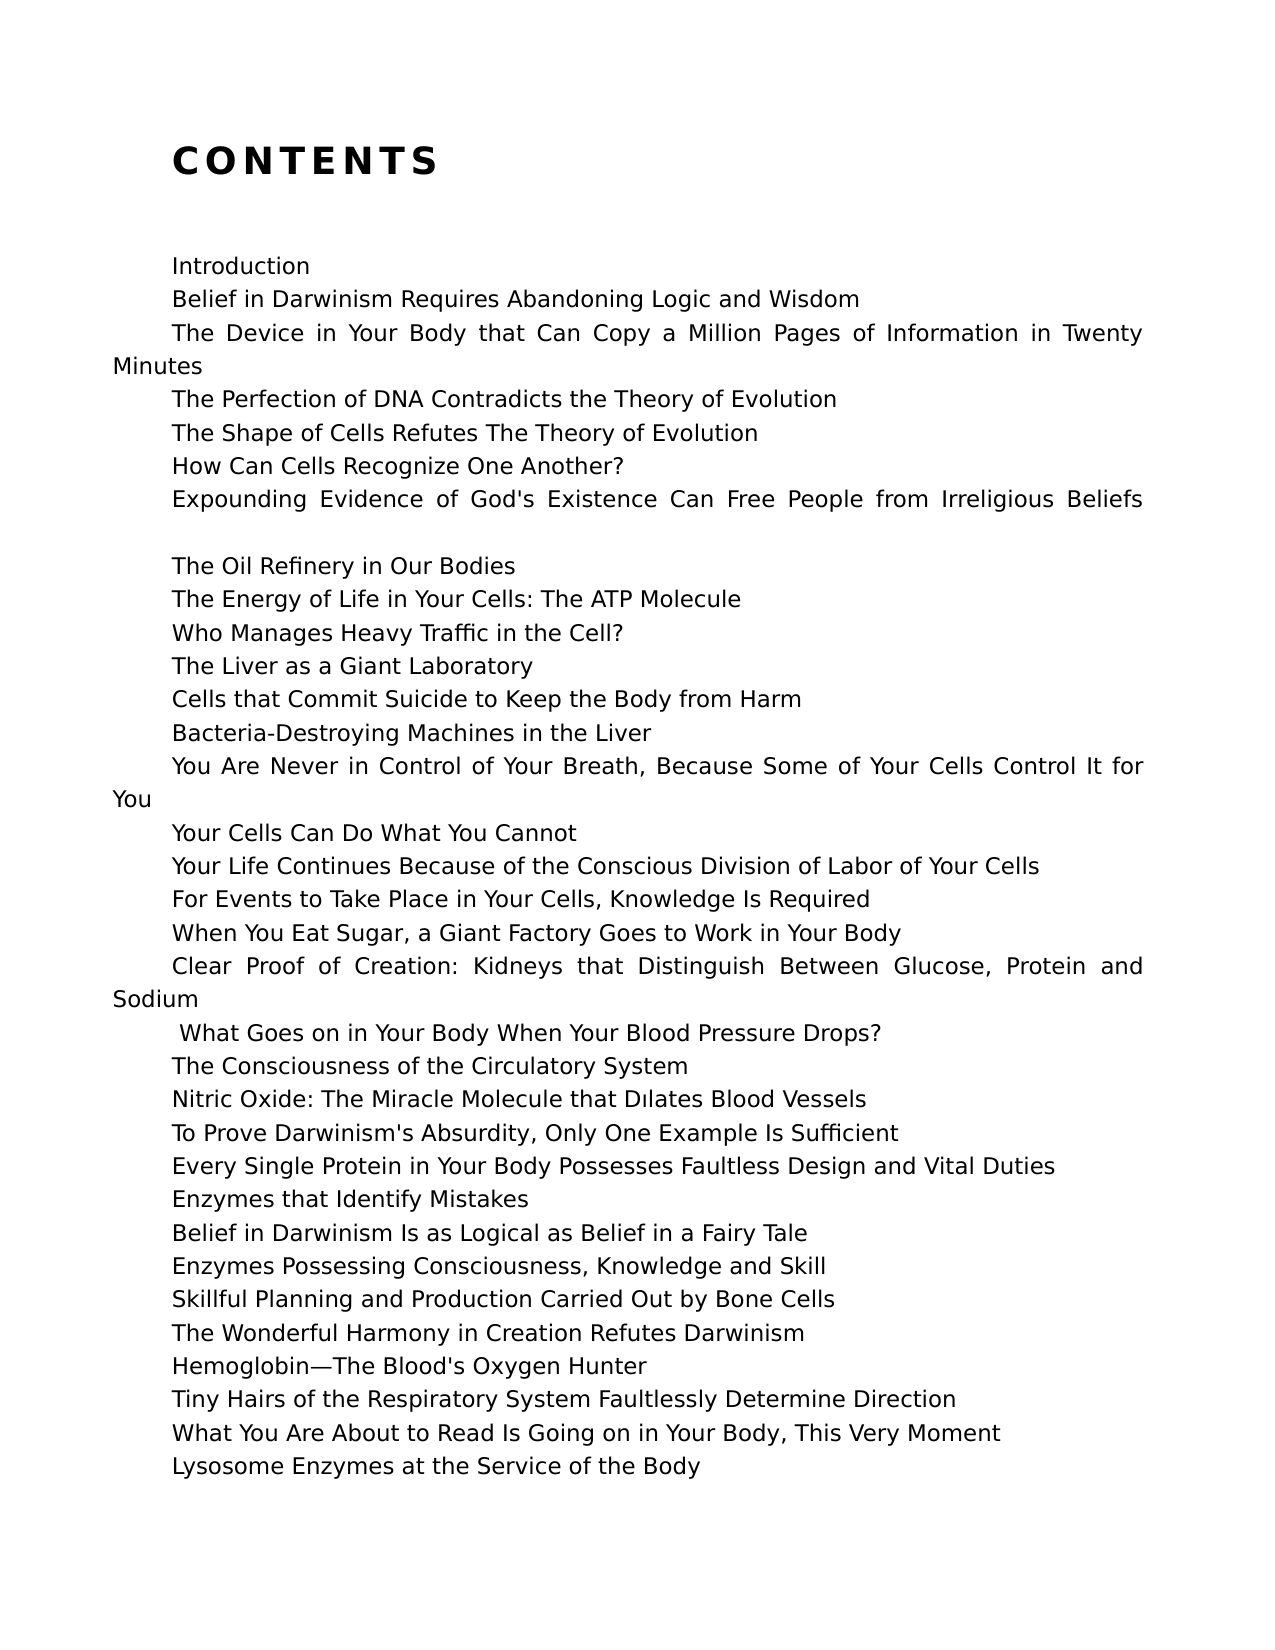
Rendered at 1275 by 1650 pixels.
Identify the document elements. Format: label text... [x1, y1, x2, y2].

text Your Cells Can Do What You Cannot [112, 814, 1145, 848]
text To Prove Darwinism's Absurdity, Only One Example Is Sufficient [112, 1114, 1145, 1148]
text For Events to Take Place in Your Cells, Knowledge Is Required [112, 881, 1145, 914]
text What You Are About to Read Is Going on in Your Body, This Very Moment [112, 1414, 1145, 1448]
text Expounding Evidence of God's Existence Can Free People from Irreligious Beliefs [112, 481, 1145, 548]
text Enzymes Possessing Consciousness, Knowledge and Skill [112, 1248, 1145, 1281]
text The Perfection of DNA Contradicts the Theory of Evolution [112, 381, 1145, 414]
text Tiny Hairs of the Respiratory System Faultlessly Determine Direction [112, 1381, 1145, 1414]
text How Can Cells Recognize One Another? [112, 448, 1145, 481]
text Introduction [112, 248, 1145, 281]
text Hemoglobin—The Blood's Oxygen Hunter [112, 1348, 1145, 1381]
text The Oil Refinery in Our Bodies [112, 548, 1145, 581]
text The Shape of Cells Refutes The Theory of Evolution [112, 414, 1145, 448]
text The Energy of Life in Your Cells: The ATP Molecule [112, 581, 1145, 614]
text Skillful Planning and Production Carried Out by Bone Cells [112, 1281, 1145, 1314]
text When You Eat Sugar, a Giant Factory Goes to Work in Your Body [112, 914, 1145, 948]
text Every Single Protein in Your Body Possesses Faultless Design and Vital Duties [112, 1148, 1145, 1181]
text Clear Proof of Creation: Kidneys that Distinguish Between Glucose, Protein and Sodium [112, 948, 1145, 1014]
text Belief in Darwinism Is as Logical as Belief in a Fairy Tale [112, 1214, 1145, 1248]
text You Are Never in Control of Your Breath, Because Some of Your Cells Control It for You [112, 748, 1145, 814]
text What Goes on in Your Body When Your Blood Pressure Drops? [112, 1014, 1145, 1048]
text Who Manages Heavy Traffic in the Cell? [112, 614, 1145, 648]
text The Wonderful Harmony in Creation Refutes Darwinism [112, 1314, 1145, 1348]
text The Consciousness of the Circulatory System [112, 1048, 1145, 1081]
text Belief in Darwinism Requires Abandoning Logic and Wisdom [112, 281, 1145, 314]
text CONTENTS [112, 148, 1145, 181]
text Cells that Commit Suicide to Keep the Body from Harm [112, 681, 1145, 714]
text The Device in Your Body that Can Copy a Million Pages of Information in Twenty Minutes [112, 314, 1145, 381]
text Bacteria-Destroying Machines in the Liver [112, 714, 1145, 748]
text Lysosome Enzymes at the Service of the Body [112, 1448, 1145, 1481]
text Nitric Oxide: The Miracle Molecule that Dılates Blood Vessels [112, 1081, 1145, 1114]
text Your Life Continues Because of the Conscious Division of Labor of Your Cells [112, 848, 1145, 881]
text Enzymes that Identify Mistakes [112, 1181, 1145, 1214]
text The Liver as a Giant Laboratory [112, 648, 1145, 681]
